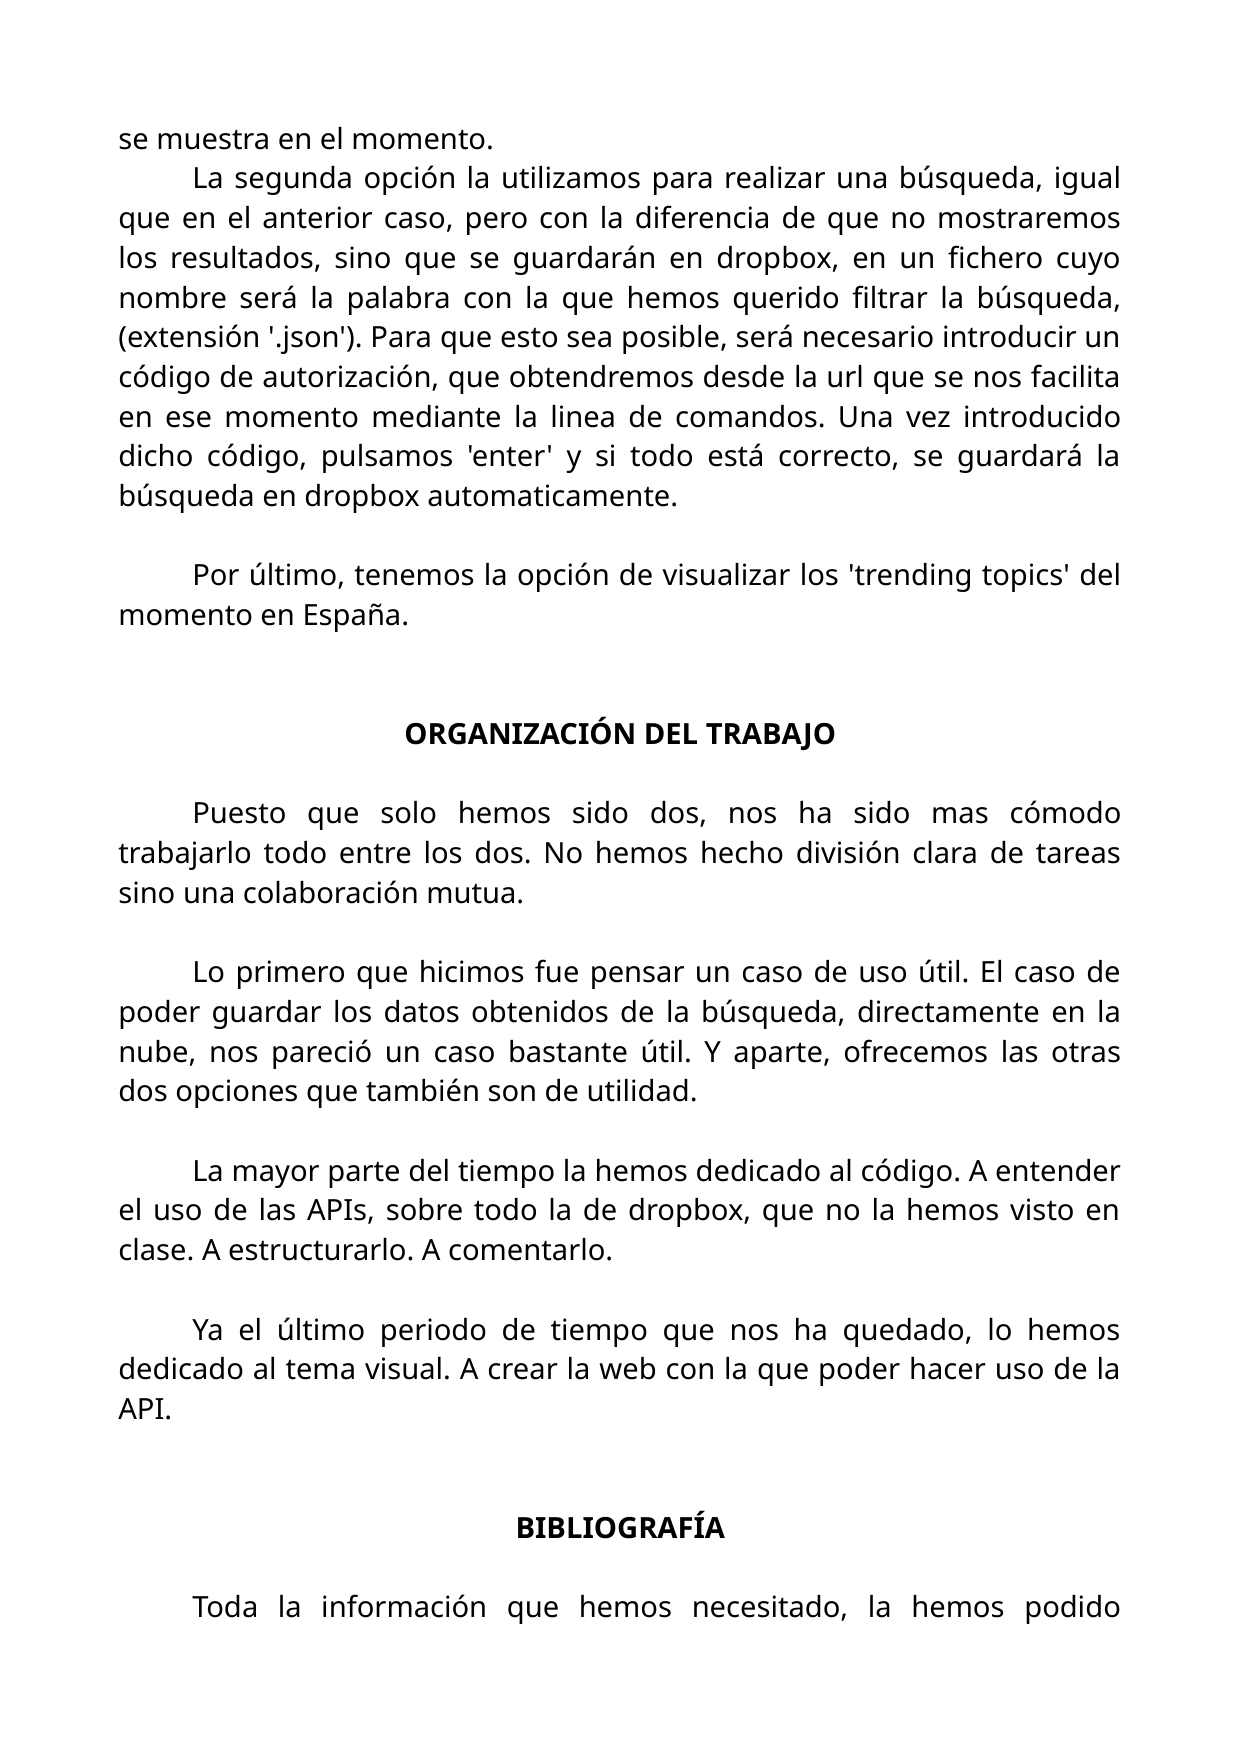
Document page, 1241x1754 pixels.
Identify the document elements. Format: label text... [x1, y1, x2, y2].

text se muestra en el momento. [118, 118, 1122, 158]
text Lo primero que hicimos fue pensar un caso de uso útil. El caso de poder guardar los datos obtenidos de la búsqueda, directamente en la nube, nos pareció un caso bastante útil. Y aparte, ofrecemos las otras dos opciones que también son de utilidad. [118, 952, 1122, 1110]
text ORGANIZACIÓN DEL TRABAJO [118, 713, 1122, 753]
text La mayor parte del tiempo la hemos dedicado al código. A entender el uso de las APIs, sobre todo la de dropbox, que no la hemos visto en clase. A estructurarlo. A comentarlo. [118, 1150, 1122, 1269]
text La segunda opción la utilizamos para realizar una búsqueda, igual que en el anterior caso, pero con la diferencia de que no mostraremos los resultados, sino que se guardarán en dropbox, en un fichero cuyo nombre será la palabra con la que hemos querido filtrar la búsqueda, (extensión '.json'). Para que esto sea posible, será necesario introducir un código de autorización, que obtendremos desde la url que se nos facilita en ese momento mediante la linea de comandos. Una vez introducido dicho código, pulsamos 'enter' y si todo está correcto, se guardará la búsqueda en dropbox automaticamente. [118, 158, 1122, 515]
text Toda la información que hemos necesitado, la hemos podido [118, 1587, 1122, 1626]
text BIBLIOGRAFÍA [118, 1507, 1122, 1547]
text Por último, tenemos la opción de visualizar los 'trending topics' del momento en España. [118, 555, 1122, 634]
text Puesto que solo hemos sido dos, nos ha sido mas cómodo trabajarlo todo entre los dos. No hemos hecho división clara de tareas sino una colaboración mutua. [118, 793, 1122, 912]
text Ya el último periodo de tiempo que nos ha quedado, lo hemos dedicado al tema visual. A crear la web con la que poder hacer uso de la API. [118, 1309, 1122, 1428]
